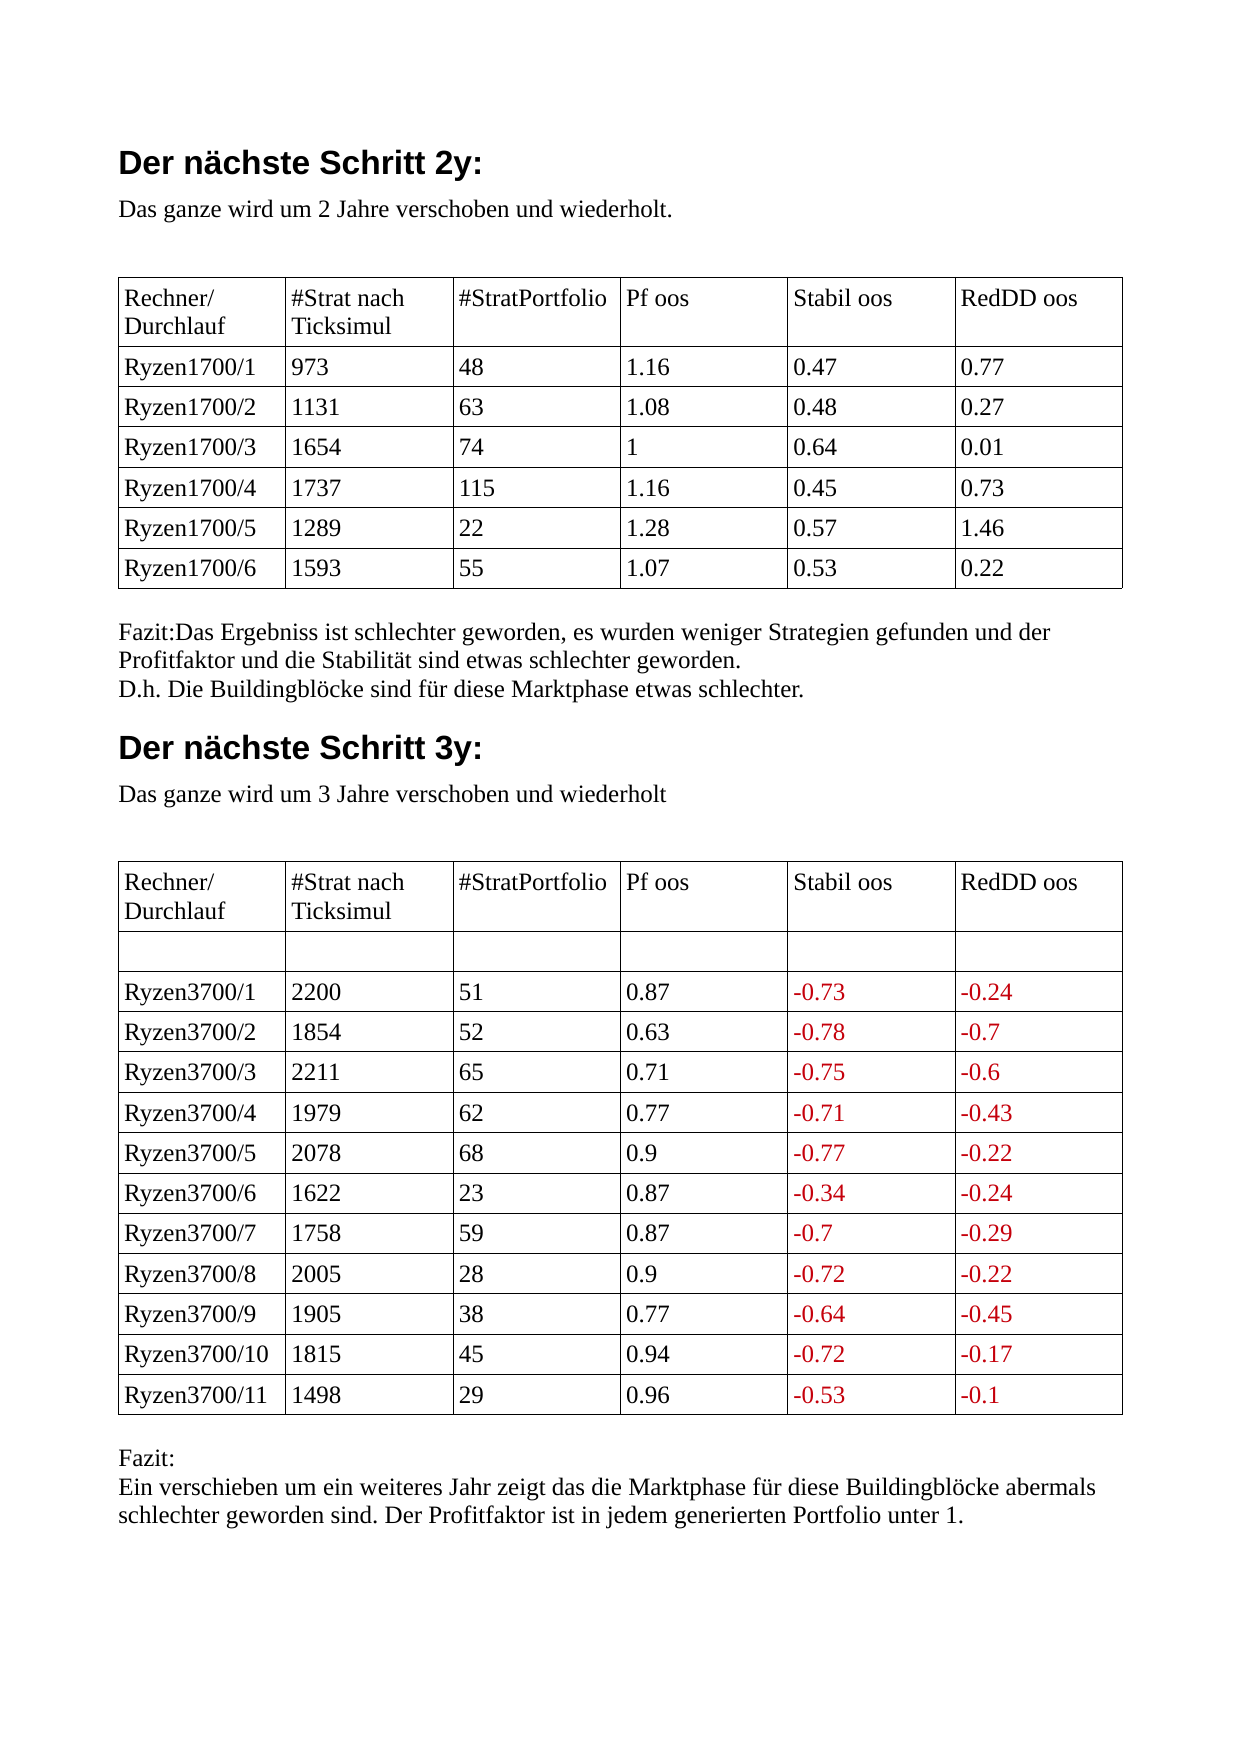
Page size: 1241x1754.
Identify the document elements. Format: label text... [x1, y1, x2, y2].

table_cell Ryzen1700/5 [119, 508, 285, 547]
table_cell 62 [454, 1093, 620, 1132]
table_cell 0,87 [621, 972, 787, 1011]
table_cell 0,96 [621, 1375, 787, 1414]
table_header #Strat nach Ticksimul [286, 862, 453, 931]
table_cell 38 [454, 1294, 620, 1334]
table_cell 1654 [286, 427, 453, 467]
table_cell 1905 [286, 1294, 453, 1334]
table_cell 29 [454, 1375, 620, 1414]
table_cell 1593 [286, 549, 453, 588]
table_cell 1131 [286, 387, 453, 426]
text Fazit: [118, 1443, 1122, 1472]
table_cell -0,53 [788, 1375, 955, 1414]
table_cell [286, 932, 453, 971]
table_cell -0,77 [788, 1133, 955, 1172]
table_cell 0,45 [788, 468, 955, 507]
table_cell 0,77 [621, 1294, 787, 1334]
table_header #StratPortfolio [454, 278, 620, 346]
table_cell 0,22 [956, 549, 1122, 588]
table_cell 0,64 [788, 427, 955, 467]
table_cell 2078 [286, 1133, 453, 1172]
table_cell -0,73 [788, 972, 955, 1011]
table_cell -0,45 [956, 1294, 1122, 1334]
table_cell -0,72 [788, 1335, 955, 1374]
table_cell 1,28 [621, 508, 787, 547]
text Ein verschieben um ein weiteres Jahr zeigt das die Marktphase für diese Buildingblöcke abermals schlechter geworden sind. Der Profitfaktor ist in jedem generierten Portfolio unter 1. [118, 1472, 1122, 1529]
table_cell 1979 [286, 1093, 453, 1132]
table_cell 2211 [286, 1052, 453, 1092]
table_cell Ryzen3700/9 [119, 1294, 285, 1334]
table_header RedDD oos [956, 862, 1122, 931]
table_header Stabil oos [788, 862, 955, 931]
table_cell 0,47 [788, 347, 955, 386]
table_cell 0,9 [621, 1254, 787, 1293]
table_cell -0,22 [956, 1133, 1122, 1172]
table_cell 115 [454, 468, 620, 507]
table_cell -0,7 [788, 1214, 955, 1253]
table_cell Ryzen3700/6 [119, 1174, 285, 1213]
table_cell 0,53 [788, 549, 955, 588]
table_cell Ryzen3700/4 [119, 1093, 285, 1132]
table_cell 1758 [286, 1214, 453, 1253]
table_cell Ryzen3700/5 [119, 1133, 285, 1172]
table_cell -0,75 [788, 1052, 955, 1092]
table_cell 52 [454, 1012, 620, 1051]
table_header #Strat nach Ticksimul [286, 278, 453, 346]
table_cell 973 [286, 347, 453, 386]
table_cell -0,29 [956, 1214, 1122, 1253]
table_cell -0,1 [956, 1375, 1122, 1414]
table_cell 2200 [286, 972, 453, 1011]
table_header #StratPortfolio [454, 862, 620, 931]
table_cell -0,64 [788, 1294, 955, 1334]
table_cell 1737 [286, 468, 453, 507]
table_cell Ryzen1700/4 [119, 468, 285, 507]
table_cell 74 [454, 427, 620, 467]
table_cell 45 [454, 1335, 620, 1374]
table_cell 0,27 [956, 387, 1122, 426]
table_cell 65 [454, 1052, 620, 1092]
text Das ganze wird um 2 Jahre verschoben und wiederholt. [118, 194, 1122, 223]
text Das ganze wird um 3 Jahre verschoben und wiederholt [118, 779, 1122, 808]
table_cell 1,46 [956, 508, 1122, 547]
table_cell 1 [621, 427, 787, 467]
table_cell 1,16 [621, 347, 787, 386]
table_cell Ryzen3700/7 [119, 1214, 285, 1253]
table_cell [788, 932, 955, 971]
table_cell 0,77 [621, 1093, 787, 1132]
table_header RedDD oos [956, 278, 1122, 346]
table_cell 2005 [286, 1254, 453, 1293]
text D.h. Die Buildingblöcke sind für diese Marktphase etwas schlechter. [118, 674, 1122, 703]
table_cell Ryzen3700/8 [119, 1254, 285, 1293]
table_cell Ryzen1700/2 [119, 387, 285, 426]
table_cell 0,94 [621, 1335, 787, 1374]
subtitle Der nächste Schritt 2y: [118, 143, 1122, 182]
subtitle Der nächste Schritt 3y: [118, 728, 1122, 766]
table_cell 1498 [286, 1375, 453, 1414]
table_cell 55 [454, 549, 620, 588]
table_cell 0,63 [621, 1012, 787, 1051]
table_cell Ryzen1700/1 [119, 347, 285, 386]
table_header Stabil oos [788, 278, 955, 346]
table_cell [956, 932, 1122, 971]
table_cell Ryzen3700/3 [119, 1052, 285, 1092]
table_cell 59 [454, 1214, 620, 1253]
table_cell -0,71 [788, 1093, 955, 1132]
text Fazit:Das Ergebniss ist schlechter geworden, es wurden weniger Strategien gefunden und der Profitfaktor und die Stabilität sind etwas schlechter geworden. [118, 617, 1122, 674]
table_cell -0,78 [788, 1012, 955, 1051]
table_cell 22 [454, 508, 620, 547]
table_header Pf oos [621, 278, 787, 346]
table_cell 0,57 [788, 508, 955, 547]
table_cell 0,9 [621, 1133, 787, 1172]
table_cell -0,7 [956, 1012, 1122, 1051]
table_cell 28 [454, 1254, 620, 1293]
table_cell 0,77 [956, 347, 1122, 386]
table_cell 1854 [286, 1012, 453, 1051]
table_header Rechner/Durchlauf [119, 278, 285, 346]
table_cell 0,73 [956, 468, 1122, 507]
table_cell Ryzen3700/2 [119, 1012, 285, 1051]
table_cell 1289 [286, 508, 453, 547]
table_cell Ryzen3700/1 [119, 972, 285, 1011]
table_cell [119, 932, 285, 971]
table_cell 23 [454, 1174, 620, 1213]
table_cell Ryzen1700/3 [119, 427, 285, 467]
table_cell 0,01 [956, 427, 1122, 467]
table_cell -0,72 [788, 1254, 955, 1293]
table_cell 48 [454, 347, 620, 386]
table_cell 0,71 [621, 1052, 787, 1092]
table_cell -0,24 [956, 972, 1122, 1011]
table_cell 1815 [286, 1335, 453, 1374]
table_cell Ryzen3700/11 [119, 1375, 285, 1414]
table_cell 68 [454, 1133, 620, 1172]
table_cell -0,43 [956, 1093, 1122, 1132]
table_cell 0,87 [621, 1174, 787, 1213]
table_cell -0,6 [956, 1052, 1122, 1092]
table_cell [454, 932, 620, 971]
table_cell -0,34 [788, 1174, 955, 1213]
table_cell Ryzen1700/6 [119, 549, 285, 588]
table_cell -0,24 [956, 1174, 1122, 1213]
table_cell 63 [454, 387, 620, 426]
table_header Rechner/Durchlauf [119, 862, 285, 931]
table_cell -0,17 [956, 1335, 1122, 1374]
table_cell [621, 932, 787, 971]
table_cell 1622 [286, 1174, 453, 1213]
table_header Pf oos [621, 862, 787, 931]
table_cell 0,87 [621, 1214, 787, 1253]
table_cell -0,22 [956, 1254, 1122, 1293]
table_cell 1,07 [621, 549, 787, 588]
table_cell Ryzen3700/10 [119, 1335, 285, 1374]
table_cell 0,48 [788, 387, 955, 426]
table_cell 1,08 [621, 387, 787, 426]
table_cell 1,16 [621, 468, 787, 507]
table_cell 51 [454, 972, 620, 1011]
